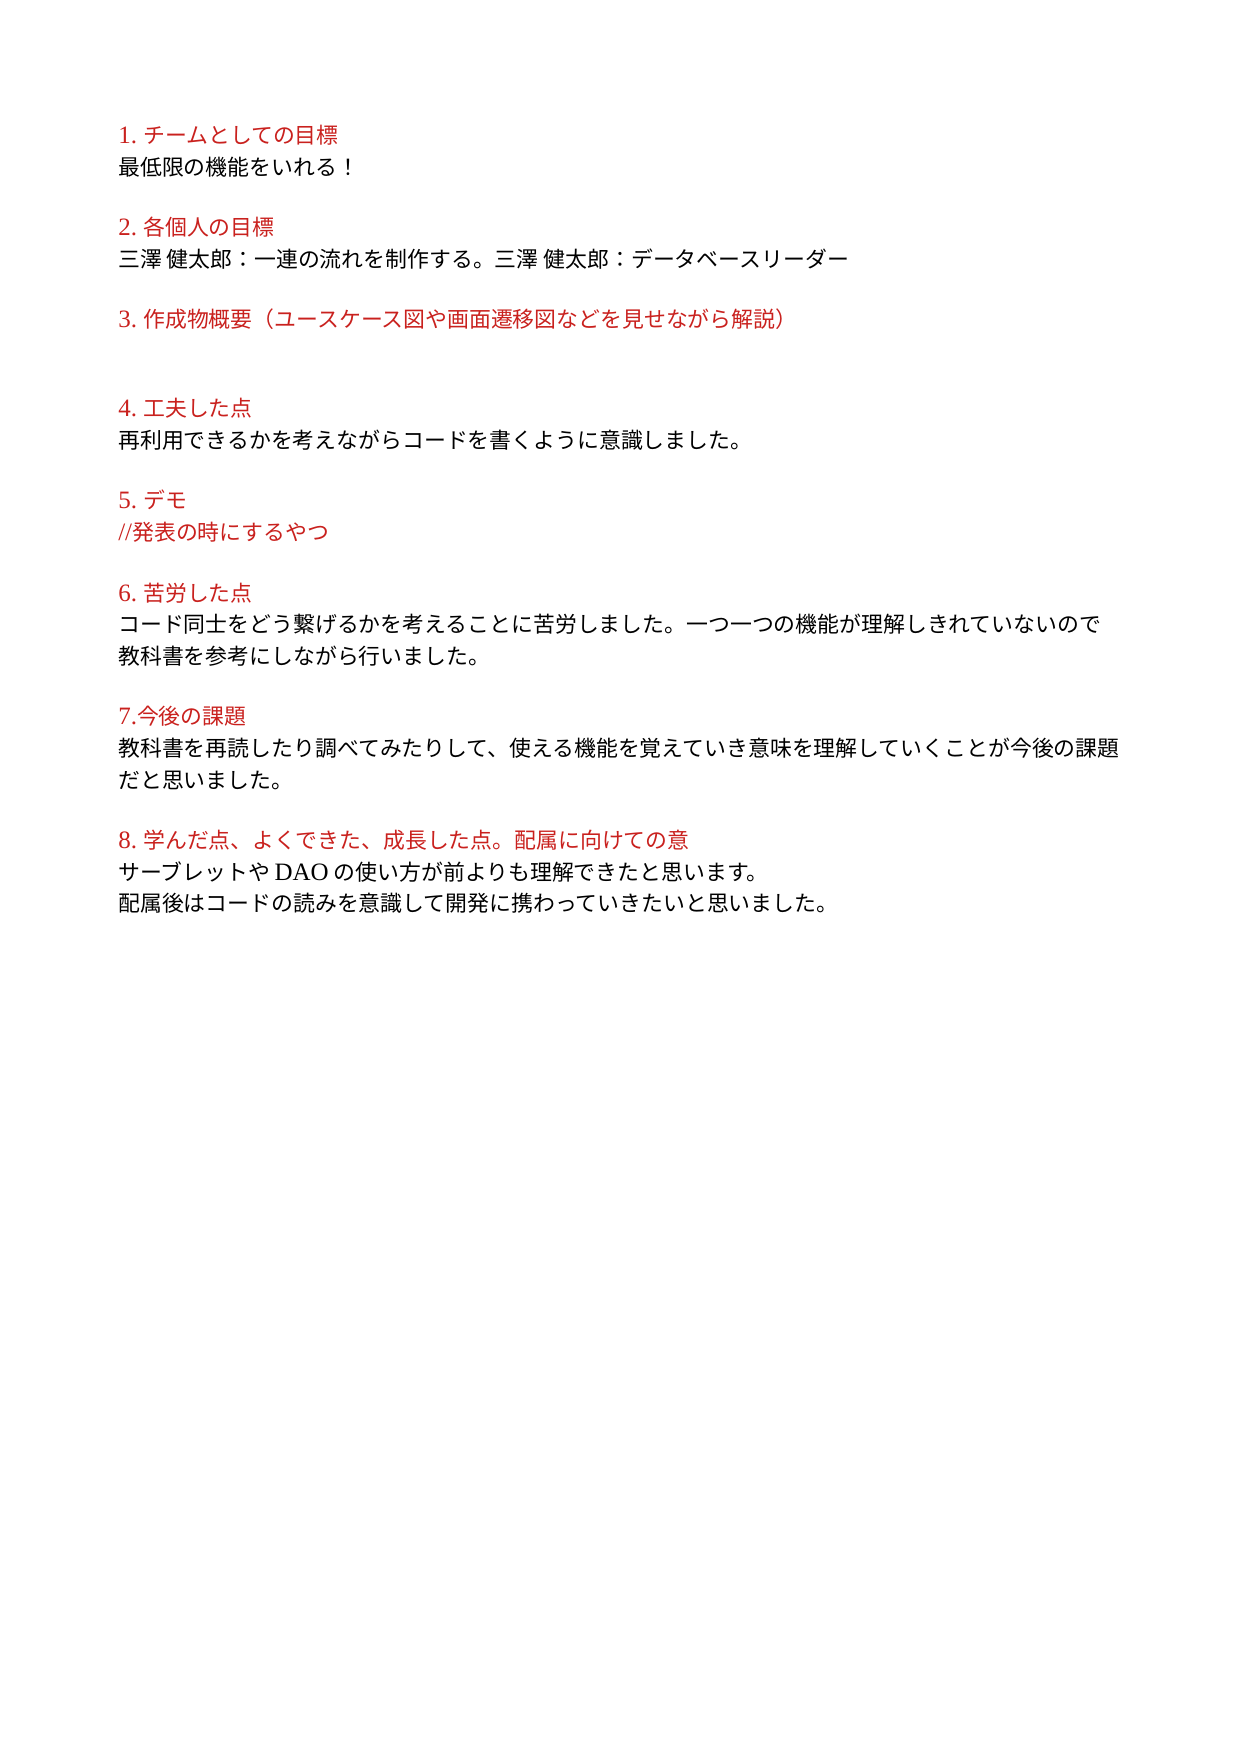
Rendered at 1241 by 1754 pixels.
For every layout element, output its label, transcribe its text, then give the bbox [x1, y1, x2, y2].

text 5. デモ [118, 483, 1122, 515]
text サーブレットやDAOの使い方が前よりも理解できたと思います。 [118, 855, 1122, 886]
text コード同士をどう繋げるかを考えることに苦労しました。一つ一つの機能が理解しきれていないので教科書を参考にしながら行いました。 [118, 607, 1122, 671]
text 配属後はコードの読みを意識して開発に携わっていきたいと思いました。 [118, 886, 1122, 918]
text 4. 工夫した点 [118, 391, 1122, 423]
text 8. 学んだ点、よくできた、成長した点。配属に向けての意 [118, 823, 1122, 855]
text 1. チームとしての目標 [118, 118, 1122, 150]
text 最低限の機能をいれる！ [118, 150, 1122, 181]
text 3. 作成物概要（ユースケース図や画面遷移図などを見せながら解説） [118, 302, 1122, 334]
text 再利用できるかを考えながらコードを書くように意識しました。 [118, 423, 1122, 455]
text 教科書を再読したり調べてみたりして、使える機能を覚えていき意味を理解していくことが今後の課題だと思いました。 [118, 731, 1122, 794]
text 7.今後の課題 [118, 699, 1122, 731]
text 2. 各個人の目標 [118, 210, 1122, 242]
text 三澤 健太郎：一連の流れを制作する。三澤 健太郎：データベースリーダー [118, 242, 1122, 273]
text 6. 苦労した点 [118, 576, 1122, 607]
text //発表の時にするやつ [118, 515, 1122, 547]
